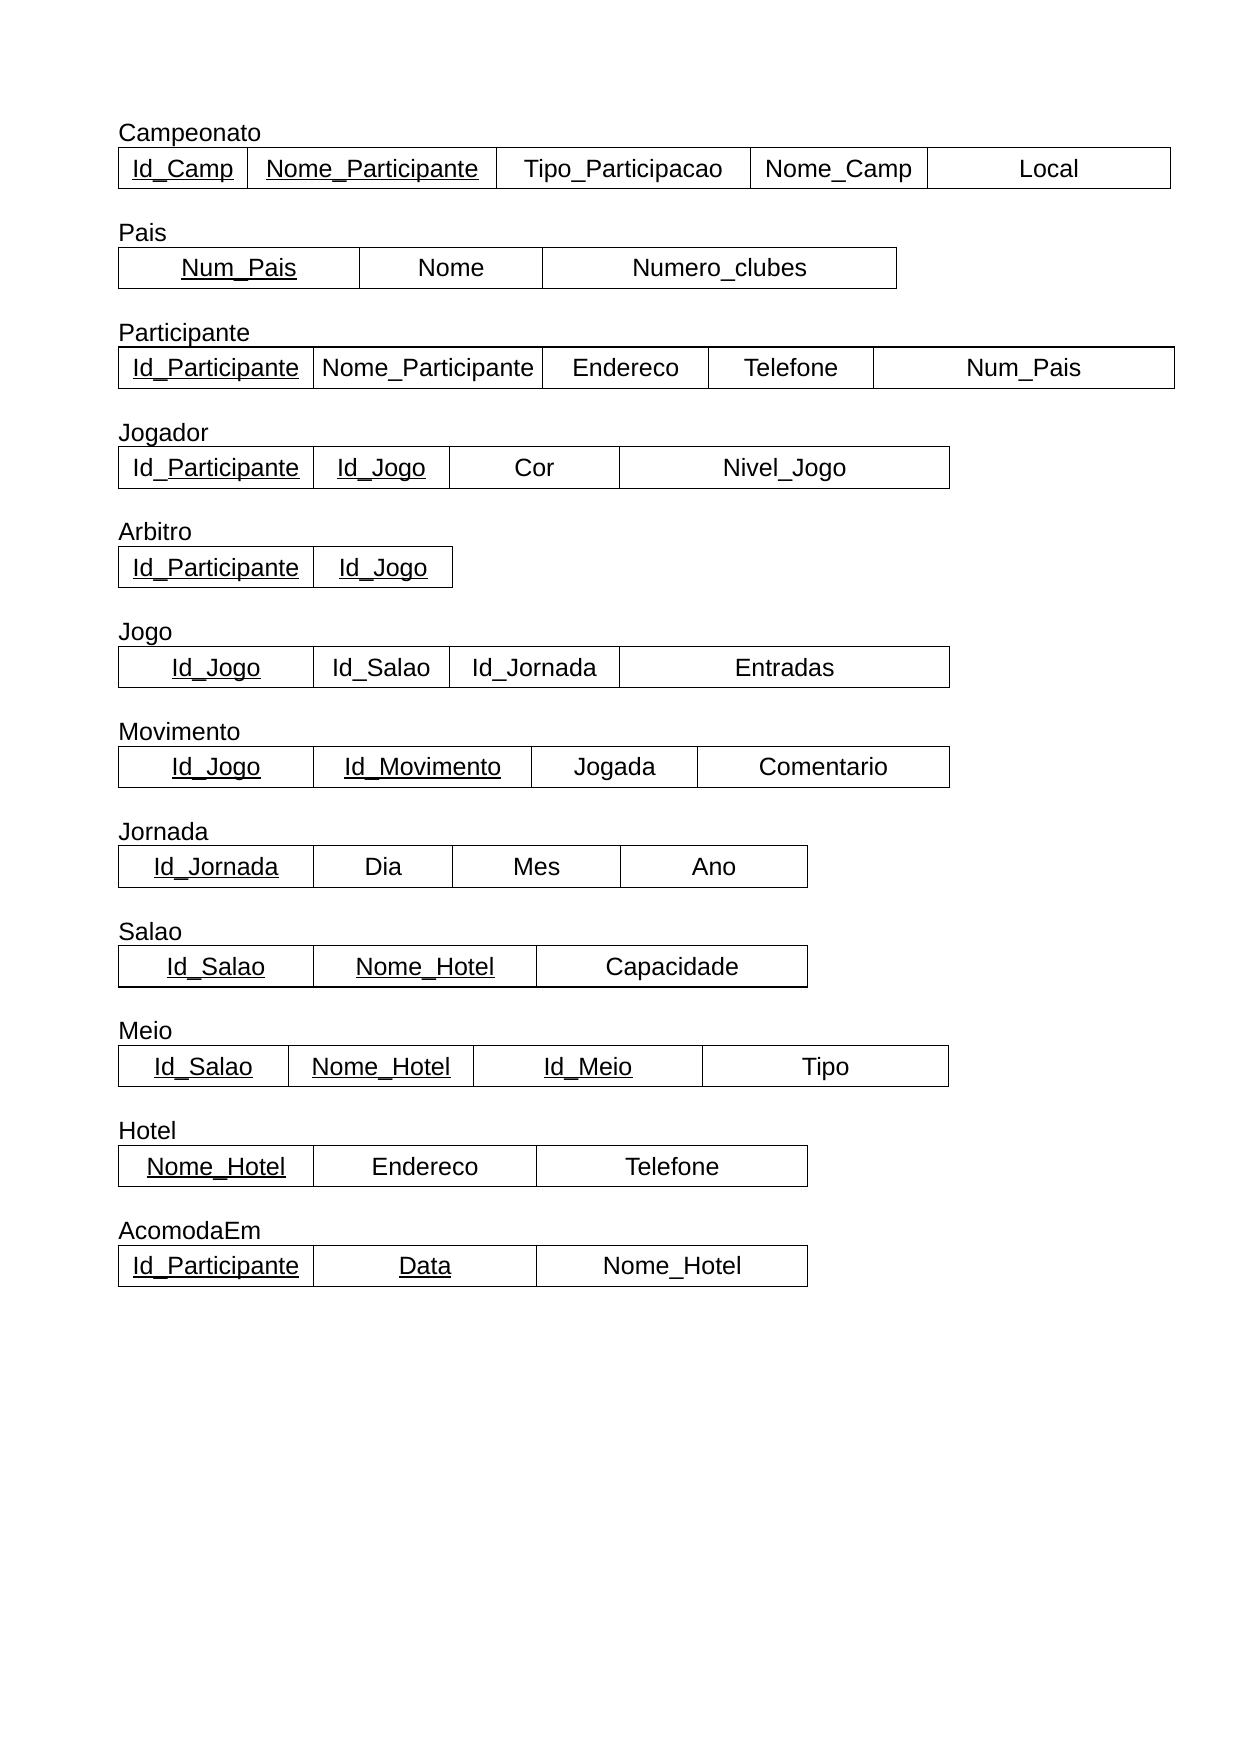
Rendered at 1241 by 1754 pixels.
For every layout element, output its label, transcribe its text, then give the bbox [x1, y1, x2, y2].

table_header Id_Jornada [450, 647, 619, 687]
text AcomodaEm [118, 1216, 1122, 1244]
table_header Id_Participante [119, 447, 313, 487]
table_header Num_Pais [119, 248, 359, 288]
table_header Nivel_Jogo [620, 447, 949, 487]
text Salao [118, 916, 1122, 945]
table_header Telefone [537, 1146, 807, 1186]
table_header Id_Jogo [314, 447, 449, 487]
text Pais [118, 218, 1122, 247]
table_header Nome_Hotel [289, 1046, 473, 1086]
table_header Endereco [543, 348, 708, 388]
table_header Nome [360, 248, 542, 288]
table_header Id_Meio [474, 1046, 702, 1086]
table_header Cor [450, 447, 619, 487]
table_header Nome_Hotel [314, 946, 536, 986]
text Jogador [118, 417, 1122, 446]
table_header Id_Salao [119, 946, 313, 986]
text Movimento [118, 717, 1122, 746]
table_header Id_Participante [119, 348, 313, 388]
table_header Id_Salao [119, 1046, 288, 1086]
table_header Nome_Hotel [119, 1146, 313, 1186]
table_header Comentario [698, 747, 949, 787]
table_header Tipo [703, 1046, 948, 1086]
table_header Telefone [709, 348, 873, 388]
text Campeonato [118, 118, 1122, 147]
table_header Id_Participante [119, 1246, 313, 1286]
table_header Nome_Hotel [537, 1246, 807, 1286]
table_header Num_Pais [874, 348, 1174, 388]
table_header Nome_Participante [314, 348, 542, 388]
table_header Ano [621, 846, 807, 887]
table_header Numero_clubes [543, 248, 896, 288]
text Participante [118, 318, 1122, 346]
text Hotel [118, 1116, 1122, 1145]
table_header Capacidade [537, 946, 807, 986]
text Jornada [118, 817, 1122, 845]
table_header Id_Jogo [119, 647, 313, 687]
text Arbitro [118, 517, 1122, 546]
table_header Nome_Camp [751, 148, 927, 188]
table_header Id_Salao [314, 647, 449, 687]
table_header Endereco [314, 1146, 536, 1186]
table_header Dia [314, 846, 452, 887]
text Meio [118, 1016, 1122, 1045]
table_header Data [314, 1246, 536, 1286]
table_header Id_Jornada [119, 846, 313, 887]
table_header Id_Movimento [314, 747, 531, 787]
table_header Nome_Participante [248, 148, 496, 188]
text Jogo [118, 617, 1122, 646]
table_header Id_Camp [119, 148, 247, 188]
table_header Local [928, 148, 1170, 188]
table_header Id_Participante [119, 547, 313, 587]
table_header Tipo_Participacao [497, 148, 750, 188]
table_header Jogada [532, 747, 697, 787]
table_header Id_Jogo [314, 547, 452, 587]
table_header Id_Jogo [119, 747, 313, 787]
table_header Entradas [620, 647, 949, 687]
table_header Mes [453, 846, 620, 887]
